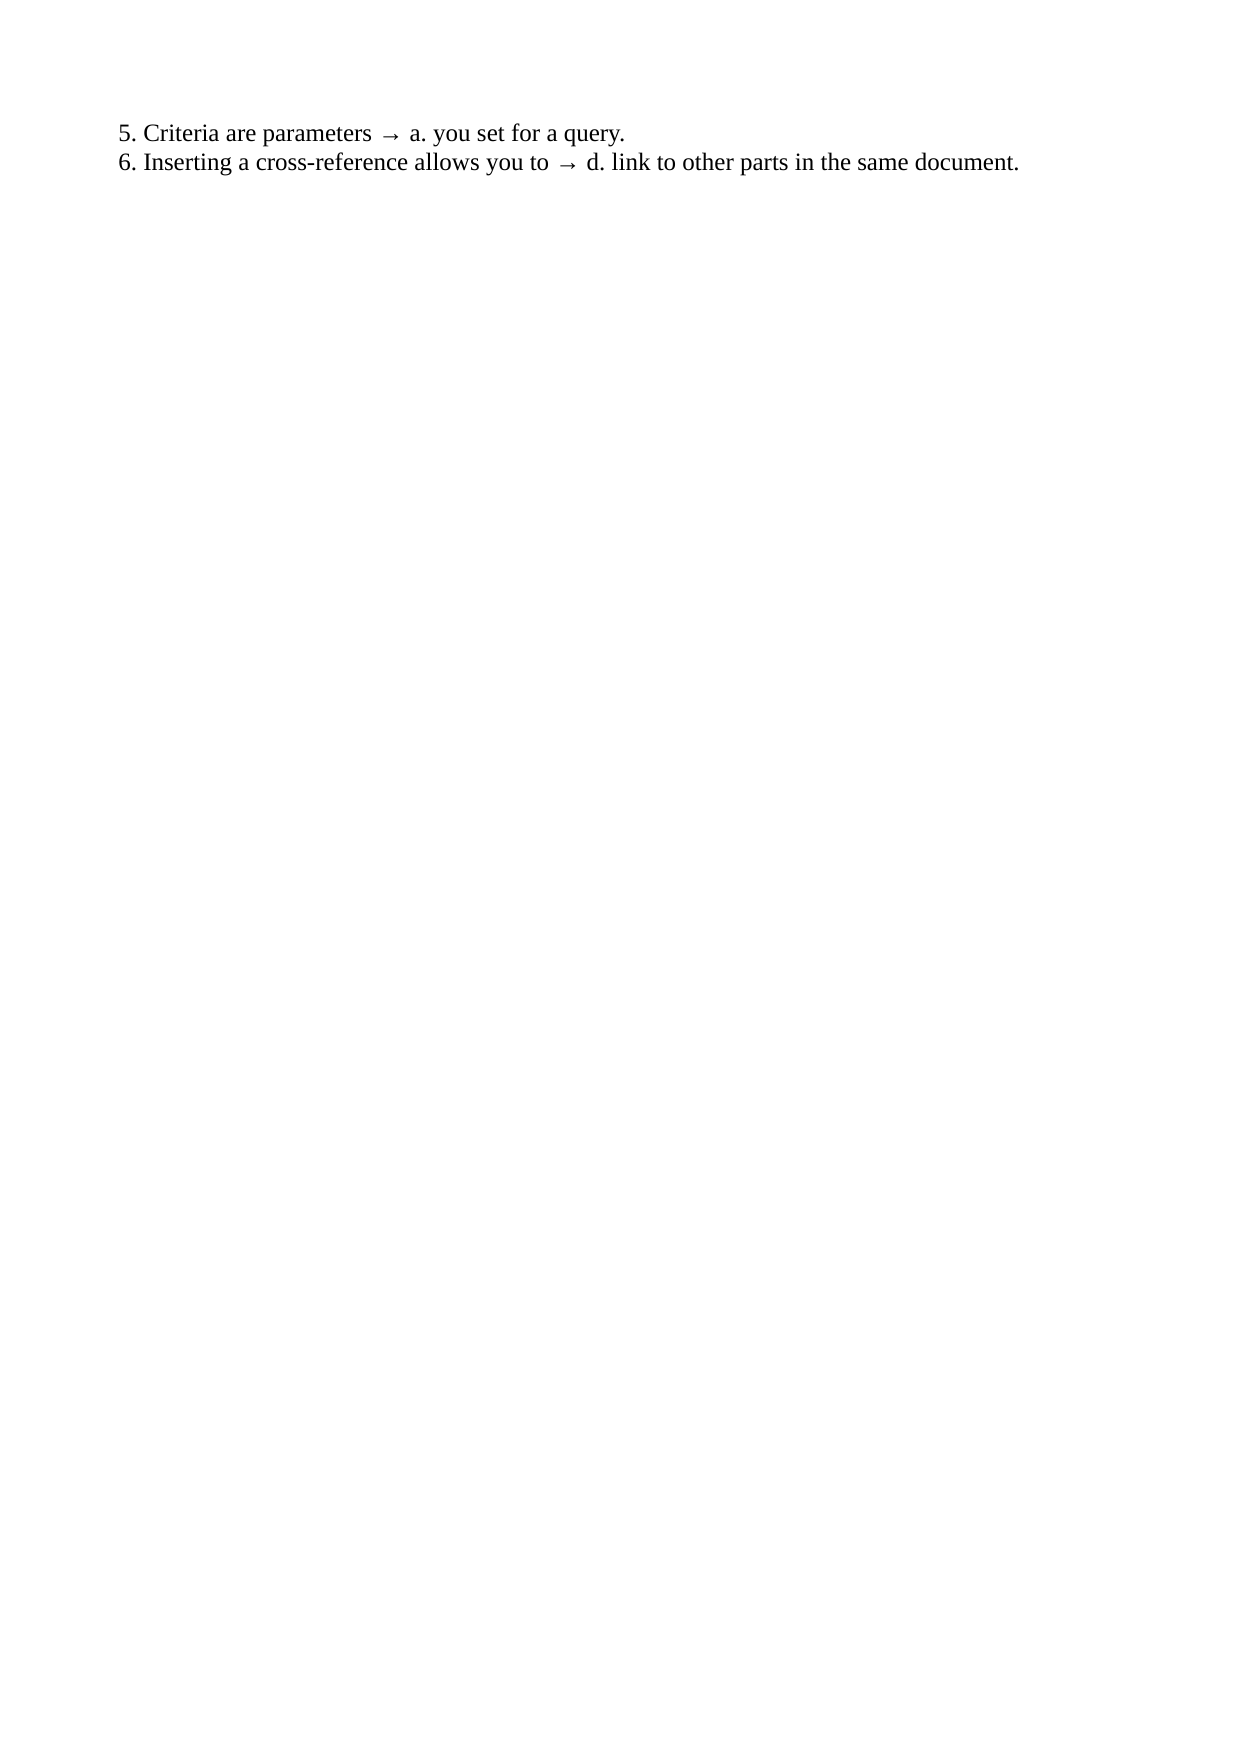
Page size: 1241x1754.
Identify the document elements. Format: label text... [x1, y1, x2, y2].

text 6. Inserting a cross-reference allows you to → d. link to other parts in the same document. [118, 147, 1122, 176]
text 5. Criteria are parameters → a. you set for a query. [118, 118, 1122, 147]
